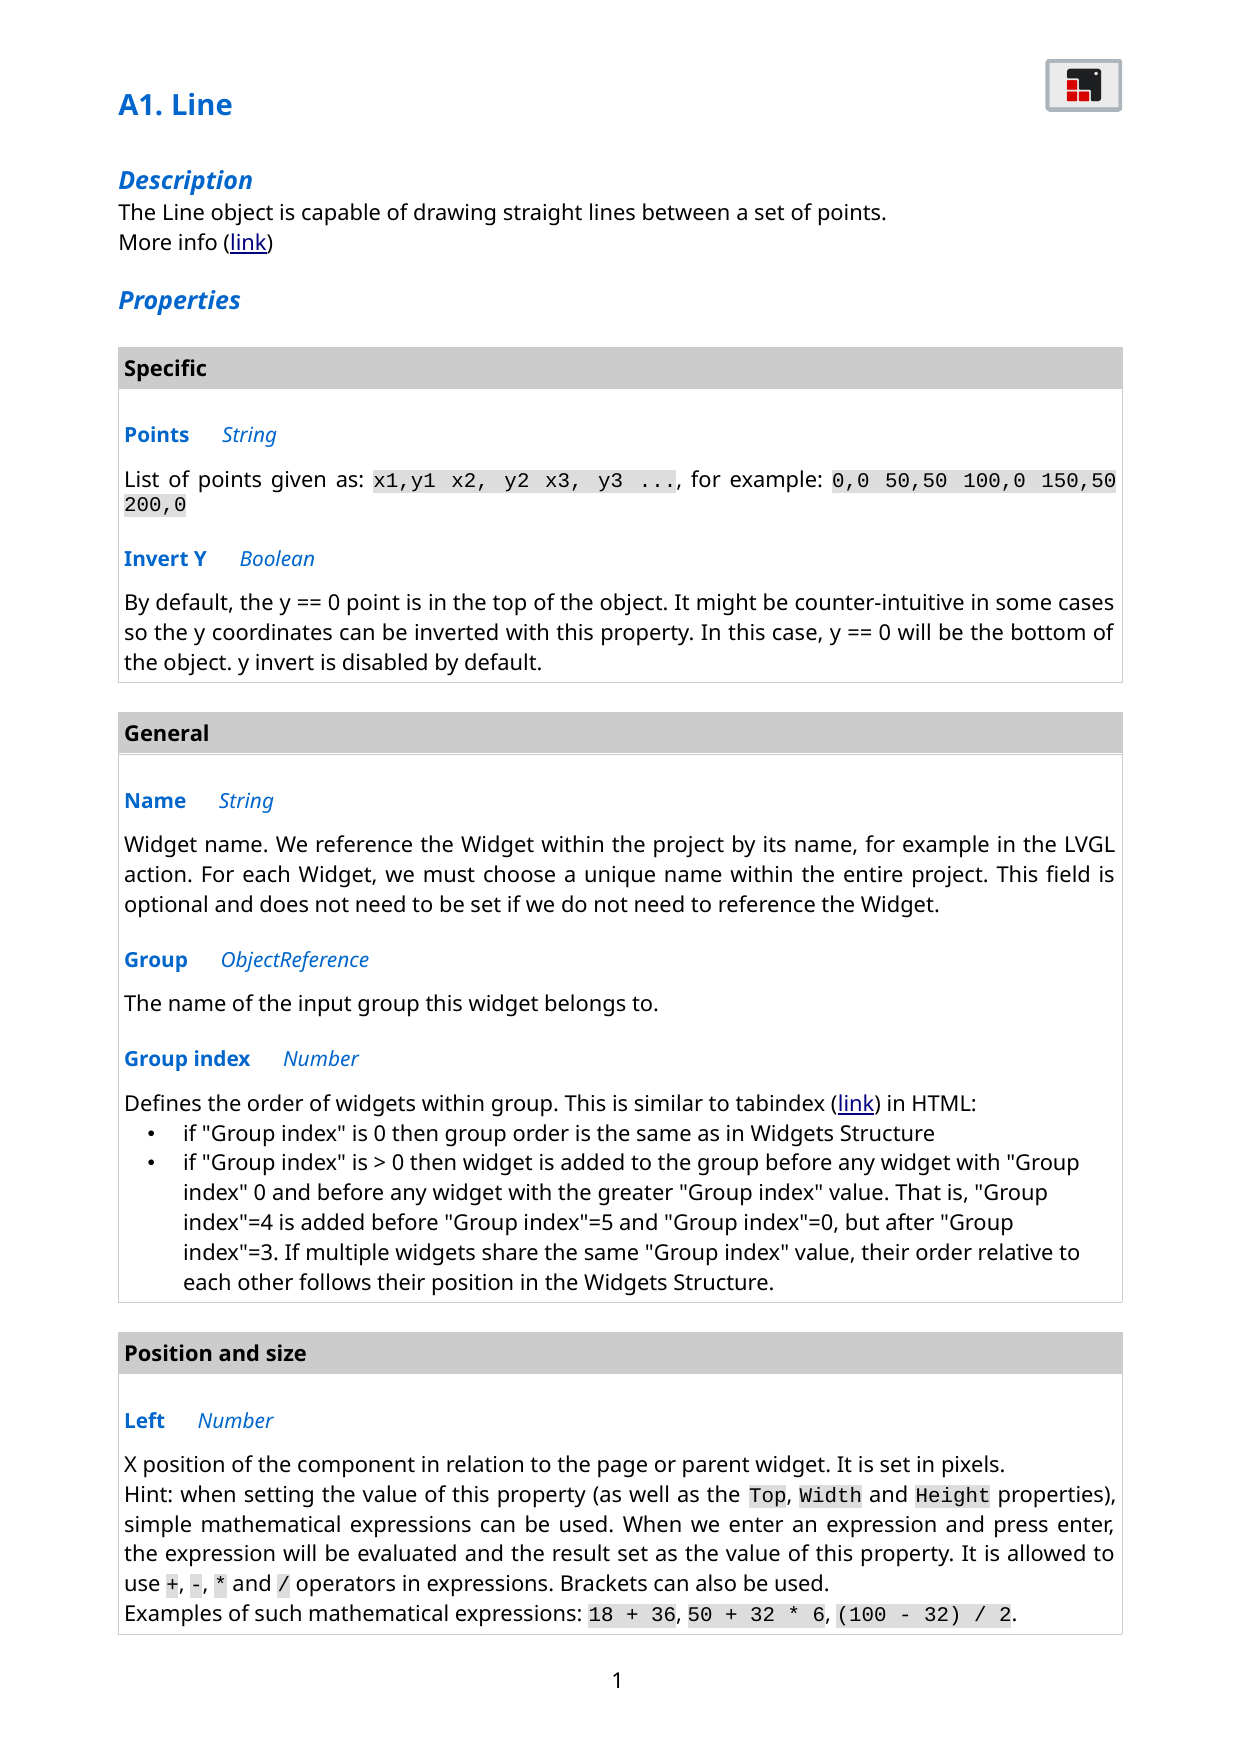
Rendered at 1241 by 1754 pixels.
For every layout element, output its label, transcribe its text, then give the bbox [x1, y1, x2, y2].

table_cell Points String List of points given as: x1,y1 x2, y2 x3, y3 ..., for example: 0,0 50,50 100,0 150,50 200,0 Invert Y Boolean By default, the y == 0 point is in the top of the object. It might be counter-intuitive in some cases so the y coordinates can be inverted with this property. In this case, y == 0 will be the bottom of the object. y invert is disabled by default. [119, 389, 1122, 682]
table_cell Left Number X position of the component in relation to the page or parent widget. It is set in pixels. Hint: when setting the value of this property (as well as the Top, Width and Height properties), simple mathematical expressions can be used. When we enter an expression and press enter, the expression will be evaluated and the result set as the value of this property. It is allowed to use +, -, * and / operators in expressions. Brackets can also be used. Examples of such mathematical expressions: 18 + 36, 50 + 32 * 6, (100 - 32) / 2. [119, 1374, 1122, 1633]
table_header General [119, 713, 1122, 753]
text The Line object is capable of drawing straight lines between a set of points. [118, 197, 1122, 227]
table_header Position and size [119, 1333, 1122, 1373]
subtitle Description [118, 163, 1122, 197]
picture [1045, 59, 1123, 112]
table_cell Name String Widget name. We reference the Widget within the project by its name, for example in the LVGL action. For each Widget, we must choose a unique name within the entire project. This field is optional and does not need to be set if we do not need to reference the Widget. Group ObjectReference The name of the input group this widget belongs to. Group index Number Defines the order of widgets within group. This is similar to tabindex (link) in HTML: if "Group index" is 0 then group order is the same as in Widgets Structure if "Group index" is > 0 then widget is added to the group before any widget with "Group index" 0 and before any widget with the greater "Group index" value. That is, "Group index"=4 is added before "Group index"=5 and "Group index"=0, but after "Group index"=3. If multiple widgets share the same "Group index" value, their order relative to each other follows their position in the Widgets Structure. [119, 755, 1122, 1302]
table_header Specific [119, 348, 1122, 388]
text More info (link) [118, 227, 1122, 256]
subtitle Line [118, 84, 1122, 124]
subtitle Properties [118, 283, 1122, 317]
